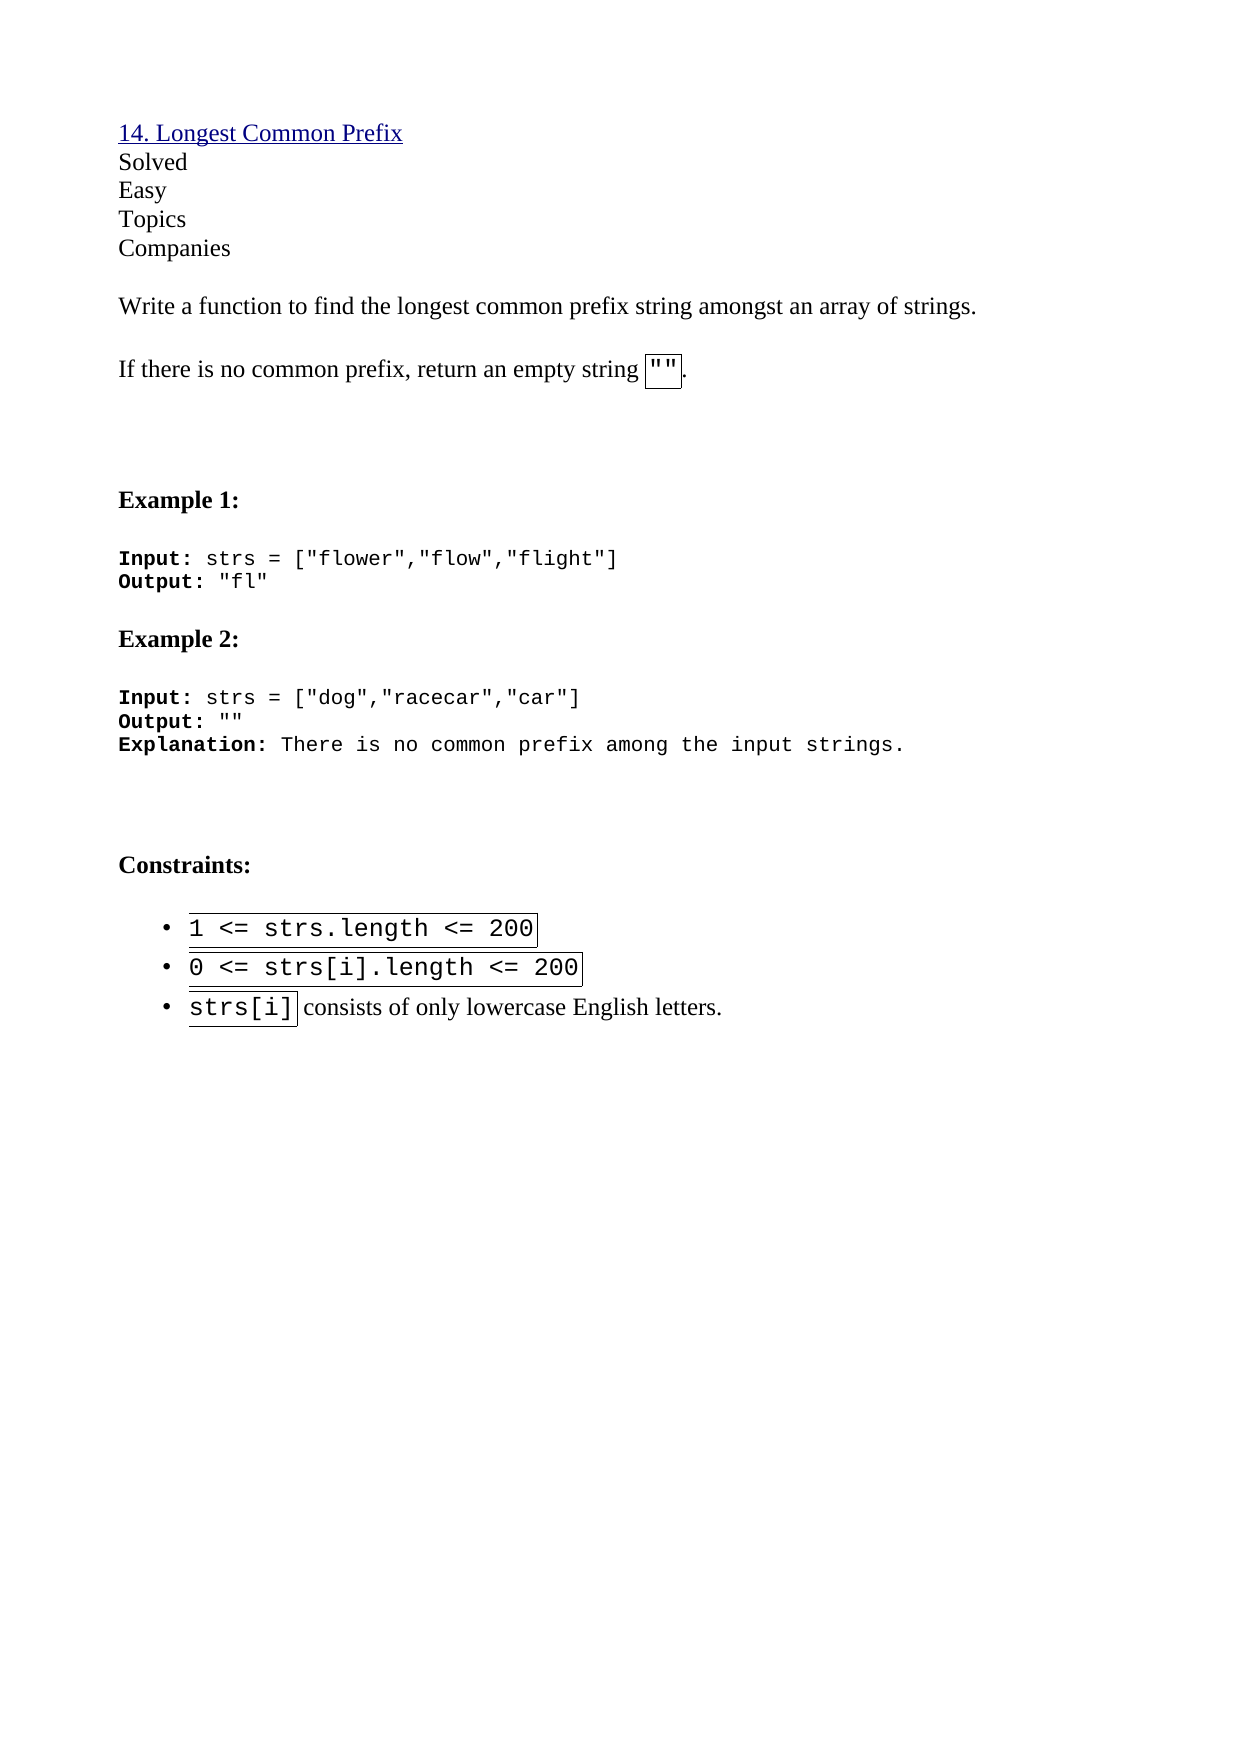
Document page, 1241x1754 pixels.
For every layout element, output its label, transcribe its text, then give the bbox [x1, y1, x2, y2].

list strs[i] consists of only lowercase English letters. [298, 991, 1122, 1026]
text Easy [118, 176, 1122, 204]
text . [682, 354, 1122, 388]
list 0 <= strs[i].length <= 200 [162, 952, 582, 986]
text Constraints: [118, 850, 1122, 879]
text 14. Longest Common Prefix [118, 118, 1122, 147]
text "" [646, 355, 681, 388]
text Topics [118, 204, 1122, 233]
text Input: strs = ["flower","flow","flight"] [118, 548, 1122, 571]
text If there is no common prefix, return an empty string [118, 354, 645, 388]
text Output: "fl" [118, 571, 1122, 595]
text Explanation: There is no common prefix among the input strings. [118, 734, 1122, 758]
text Output: "" [118, 711, 1122, 734]
text Example 1: [118, 485, 1122, 514]
list 1 <= strs.length <= 200 [162, 912, 537, 947]
text Example 2: [118, 624, 1122, 653]
list [538, 912, 1122, 947]
text Solved [118, 147, 1122, 176]
list strs[i] consists of only lowercase English letters. [162, 991, 297, 1026]
text Companies [118, 233, 1122, 262]
text Write a function to find the longest common prefix string amongst an array of strings. [118, 291, 1122, 320]
list [583, 952, 1122, 986]
text Input: strs = ["dog","racecar","car"] [118, 687, 1122, 711]
